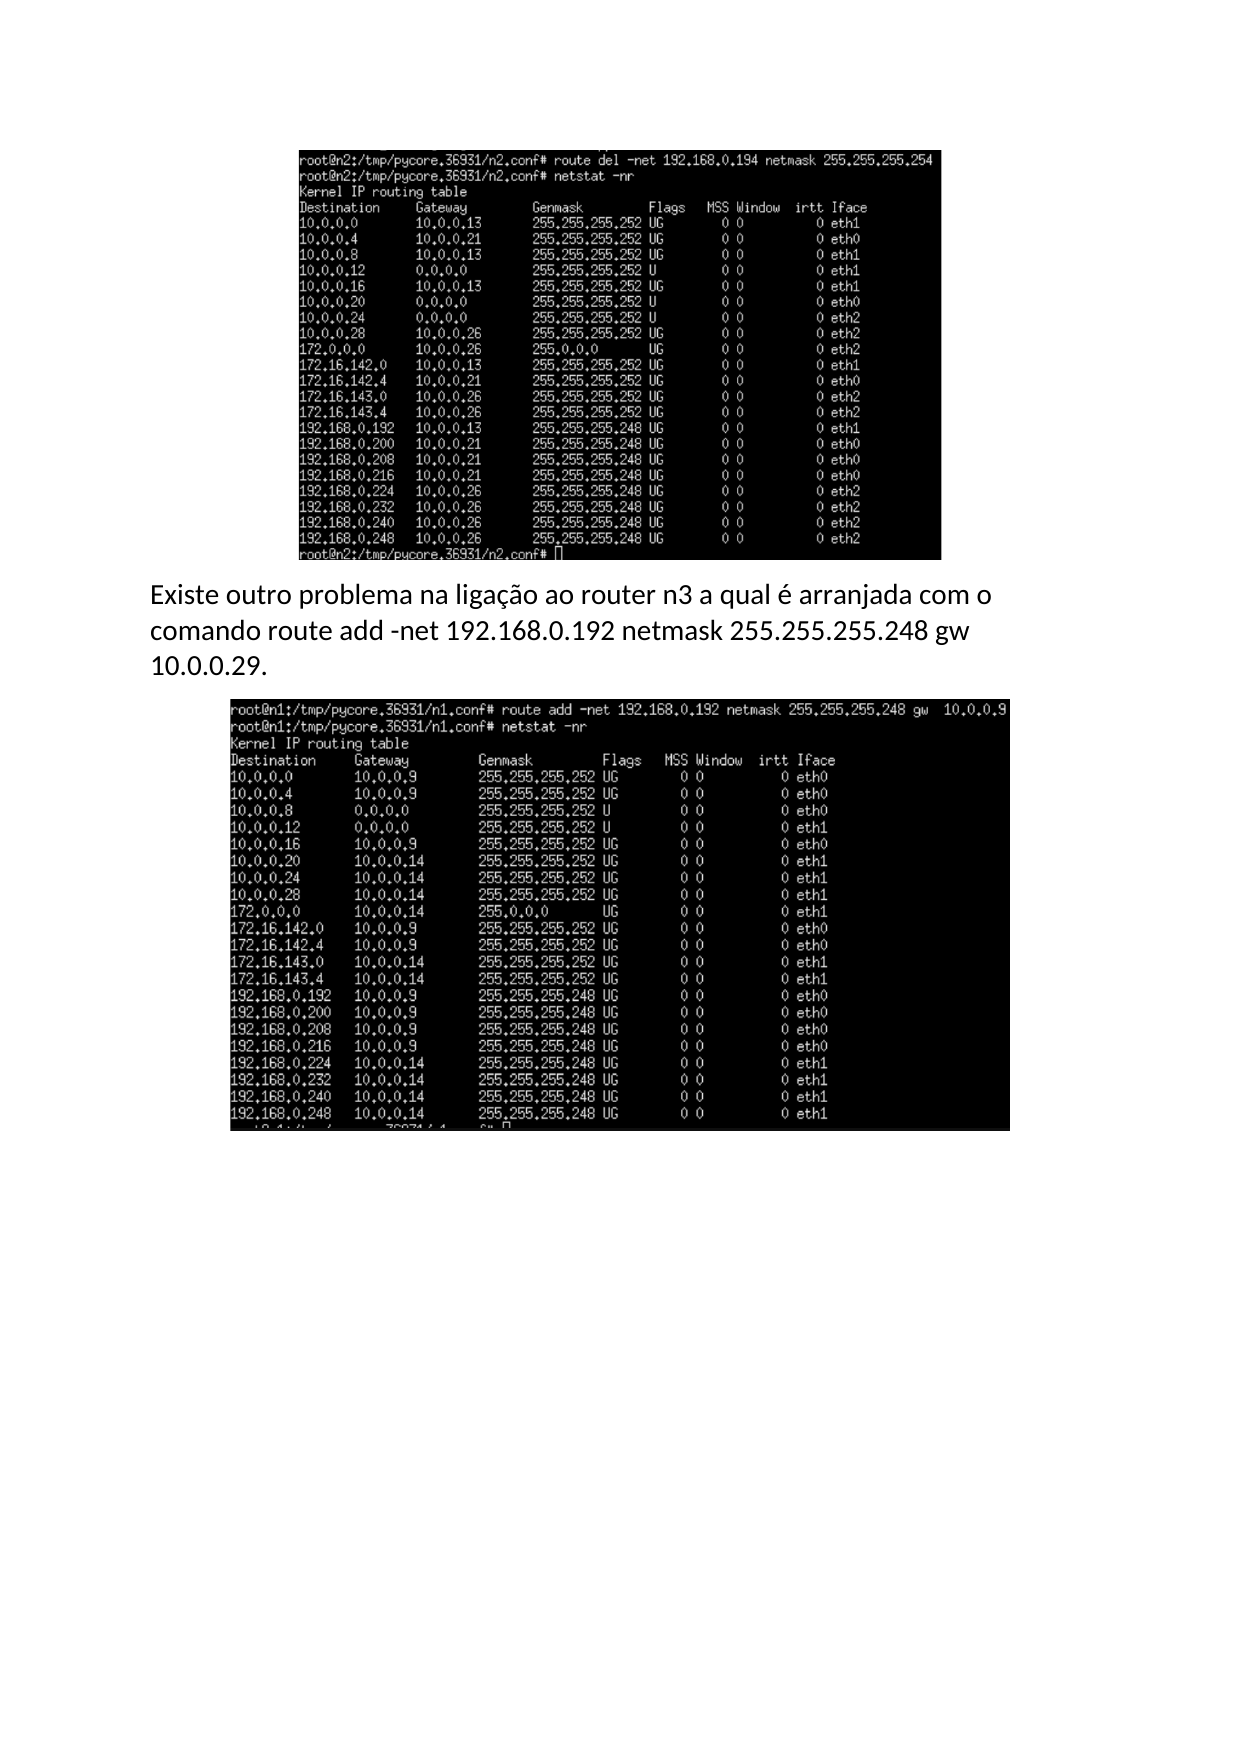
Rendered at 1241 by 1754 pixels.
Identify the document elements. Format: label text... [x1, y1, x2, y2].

text Existe outro problema na ligação ao router n3 a qual é arranjada com o comando route add -net 192.168.0.192 netmask 255.255.255.248 gw 10.0.0.29. [150, 576, 1090, 683]
